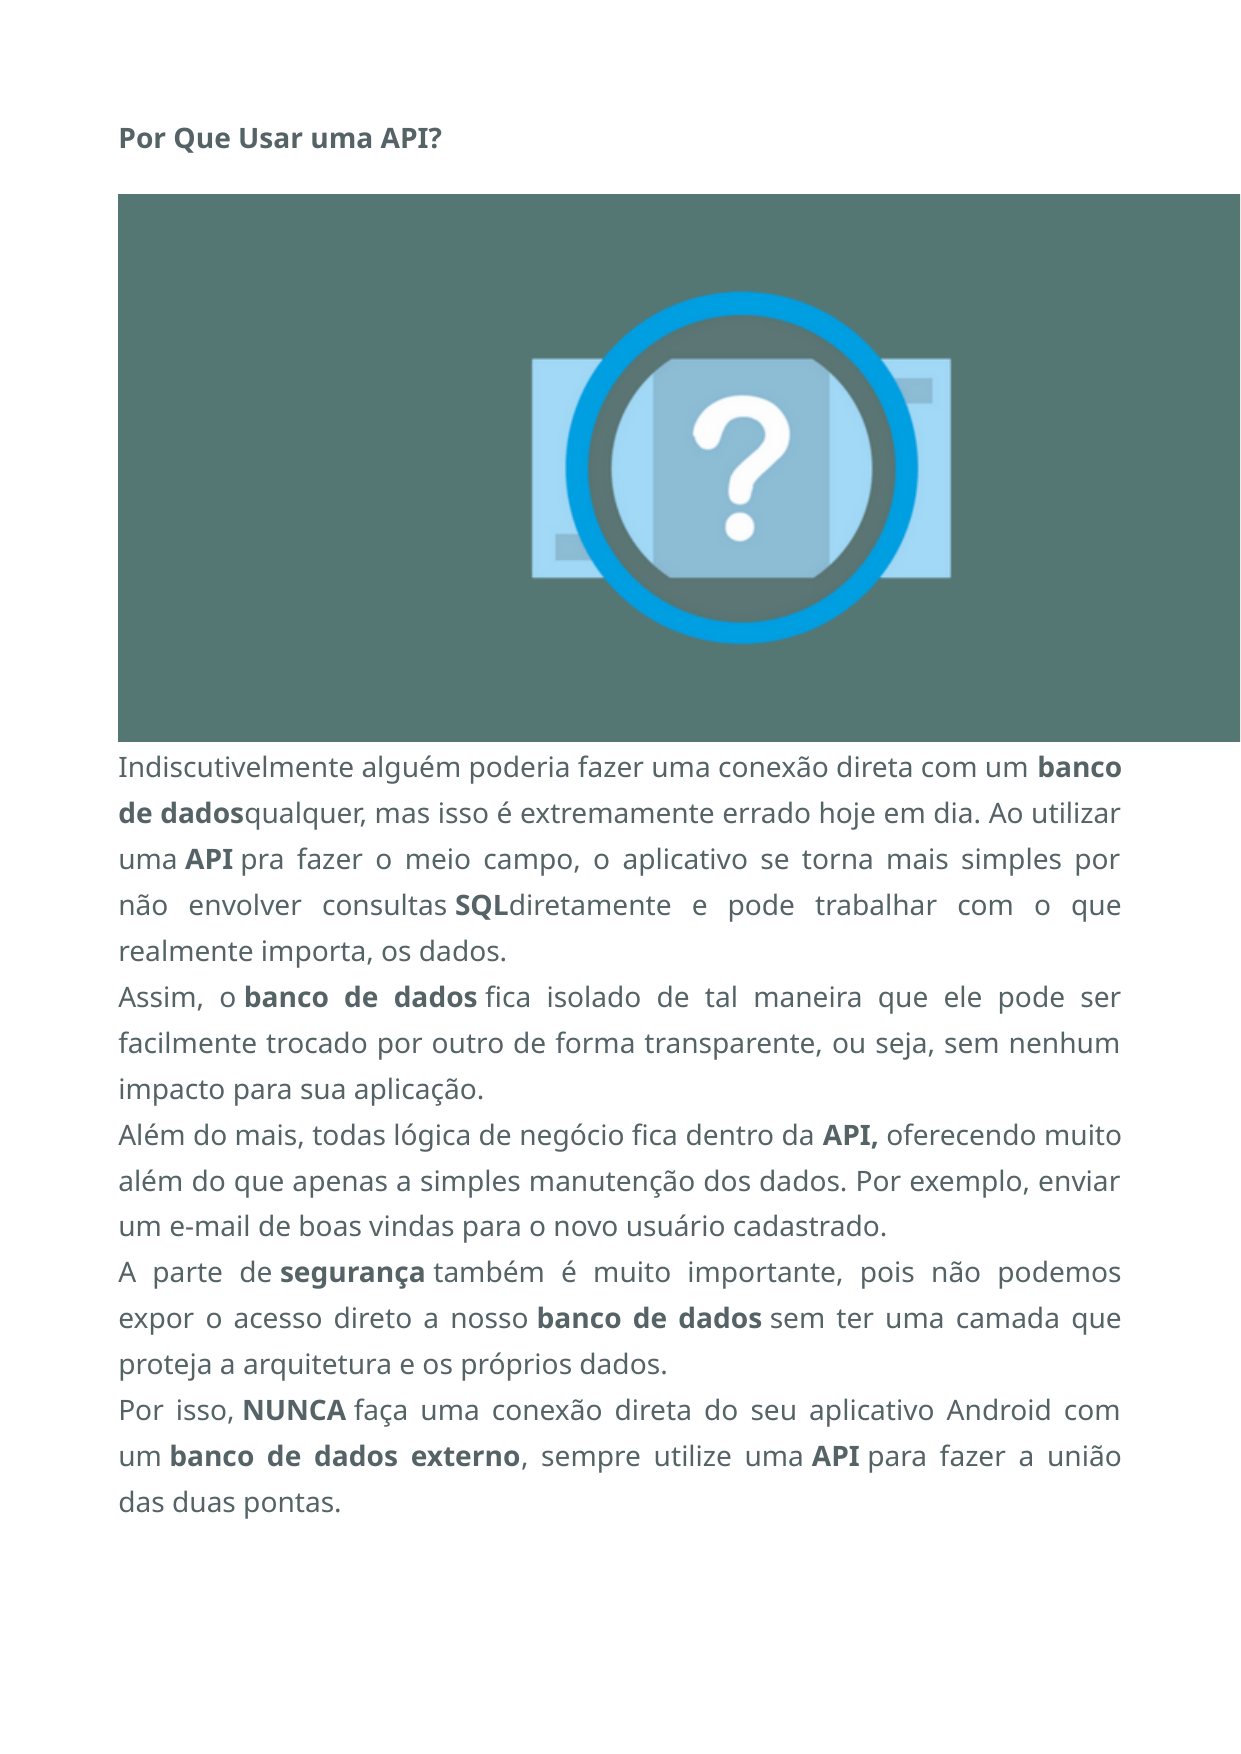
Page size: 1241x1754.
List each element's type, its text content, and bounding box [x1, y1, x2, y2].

text A parte de segurança também é muito importante, pois não podemos expor o acesso direto a nosso banco de dados sem ter uma camada que proteja a arquitetura e os próprios dados. [118, 1253, 1122, 1383]
text Por isso, NUNCA faça uma conexão direta do seu aplicativo Android com um banco de dados externo, sempre utilize uma API para fazer a união das duas pontas. [118, 1391, 1122, 1521]
subtitle Por Que Usar uma API? [118, 118, 1122, 156]
picture [118, 194, 1241, 742]
text Indiscutivelmente alguém poderia fazer uma conexão direta com um banco de dadosqualquer, mas isso é extremamente errado hoje em dia. Ao utilizar uma API pra fazer o meio campo, o aplicativo se torna mais simples por não envolver consultas SQLdiretamente e pode trabalhar com o que realmente importa, os dados. [118, 747, 1122, 969]
text Assim, o banco de dados fica isolado de tal maneira que ele pode ser facilmente trocado por outro de forma transparente, ou seja, sem nenhum impacto para sua aplicação. [118, 977, 1122, 1107]
text Além do mais, todas lógica de negócio fica dentro da API, oferecendo muito além do que apenas a simples manutenção dos dados. Por exemplo, enviar um e-mail de boas vindas para o novo usuário cadastrado. [118, 1115, 1122, 1245]
